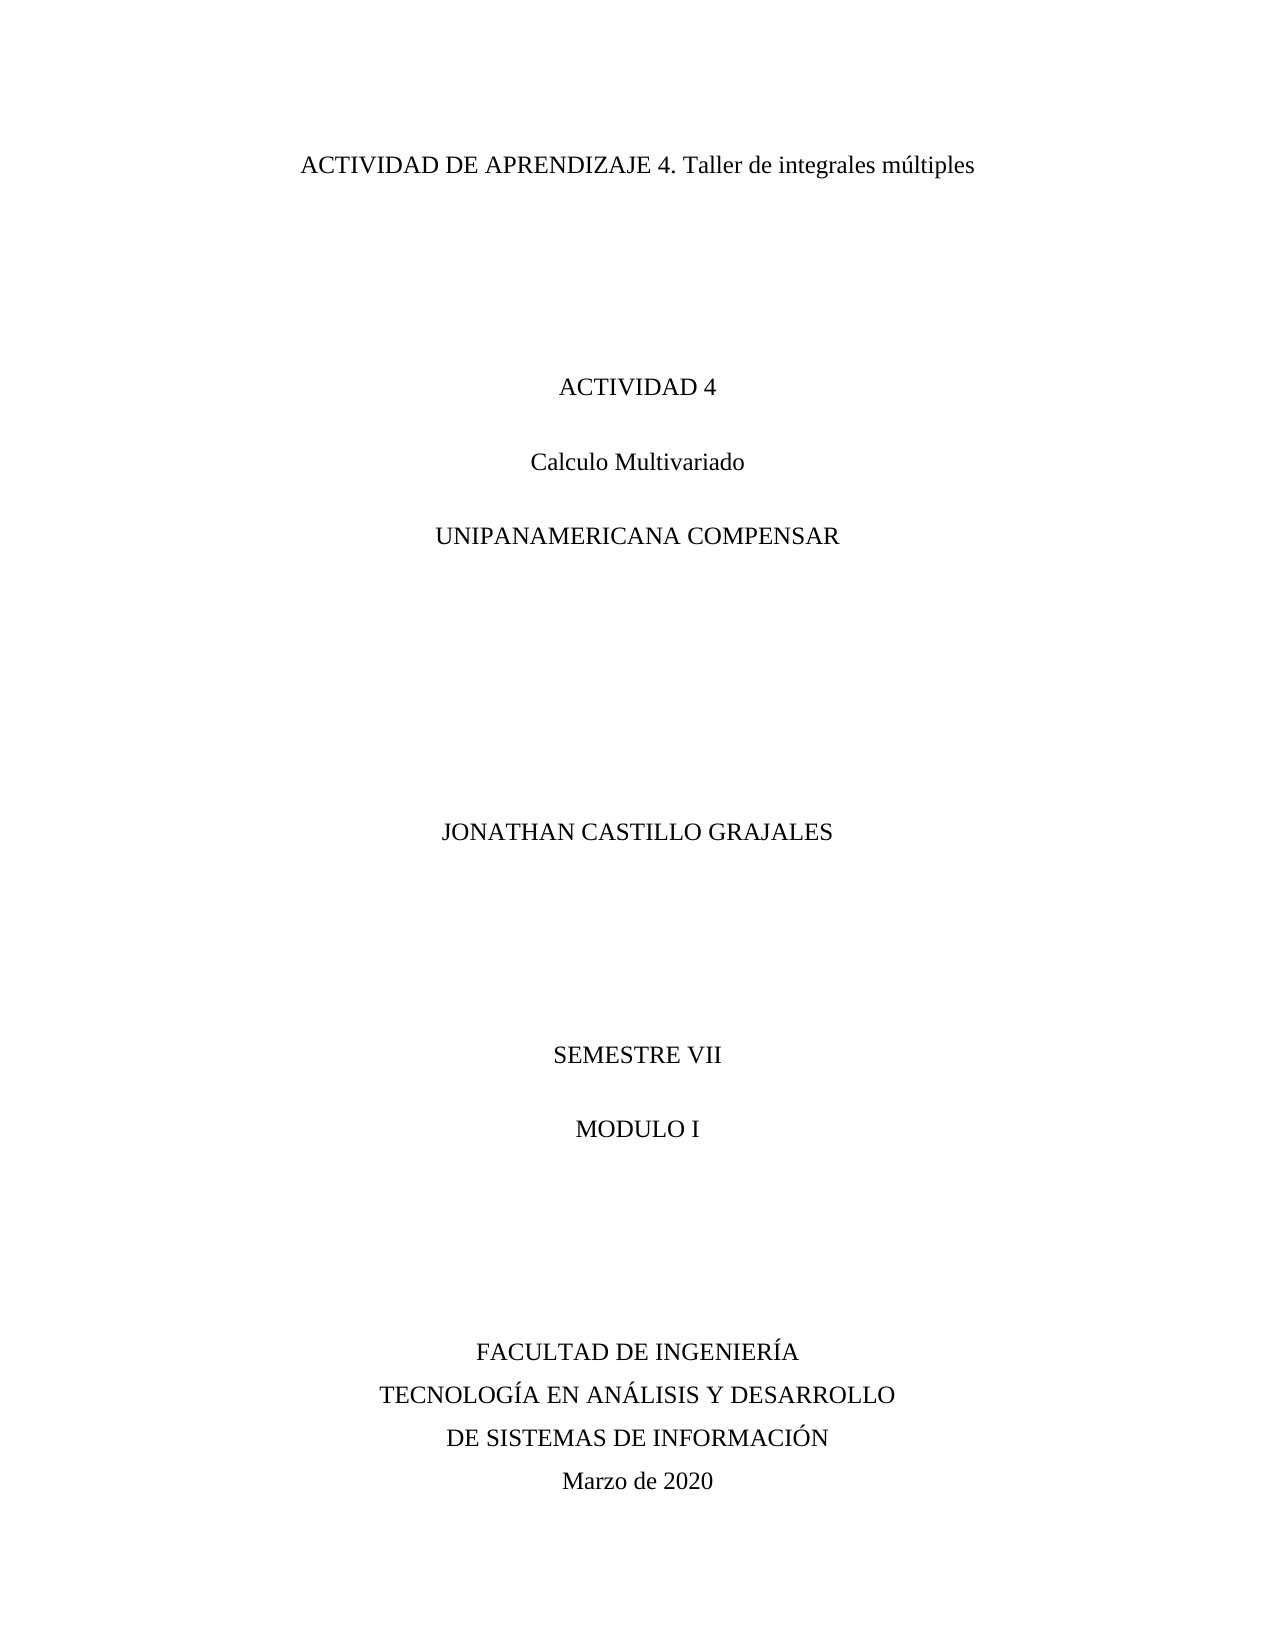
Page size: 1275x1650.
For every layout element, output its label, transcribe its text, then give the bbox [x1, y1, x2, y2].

text MODULO I [150, 1114, 1125, 1143]
text SEMESTRE VII [150, 1040, 1125, 1069]
text Calculo Multivariado [150, 447, 1125, 475]
text Marzo de 2020 [150, 1466, 1125, 1495]
text ACTIVIDAD 4 [150, 372, 1125, 401]
text ACTIVIDAD DE APRENDIZAJE 4. Taller de integrales múltiples [150, 150, 1125, 179]
text DE SISTEMAS DE INFORMACIÓN [150, 1423, 1125, 1452]
text JONATHAN CASTILLO GRAJALES [150, 817, 1125, 846]
text UNIPANAMERICANA COMPENSAR [150, 521, 1125, 549]
text FACULTAD DE INGENIERÍA [150, 1337, 1125, 1365]
text TECNOLOGÍA EN ANÁLISIS Y DESARROLLO [150, 1380, 1125, 1408]
